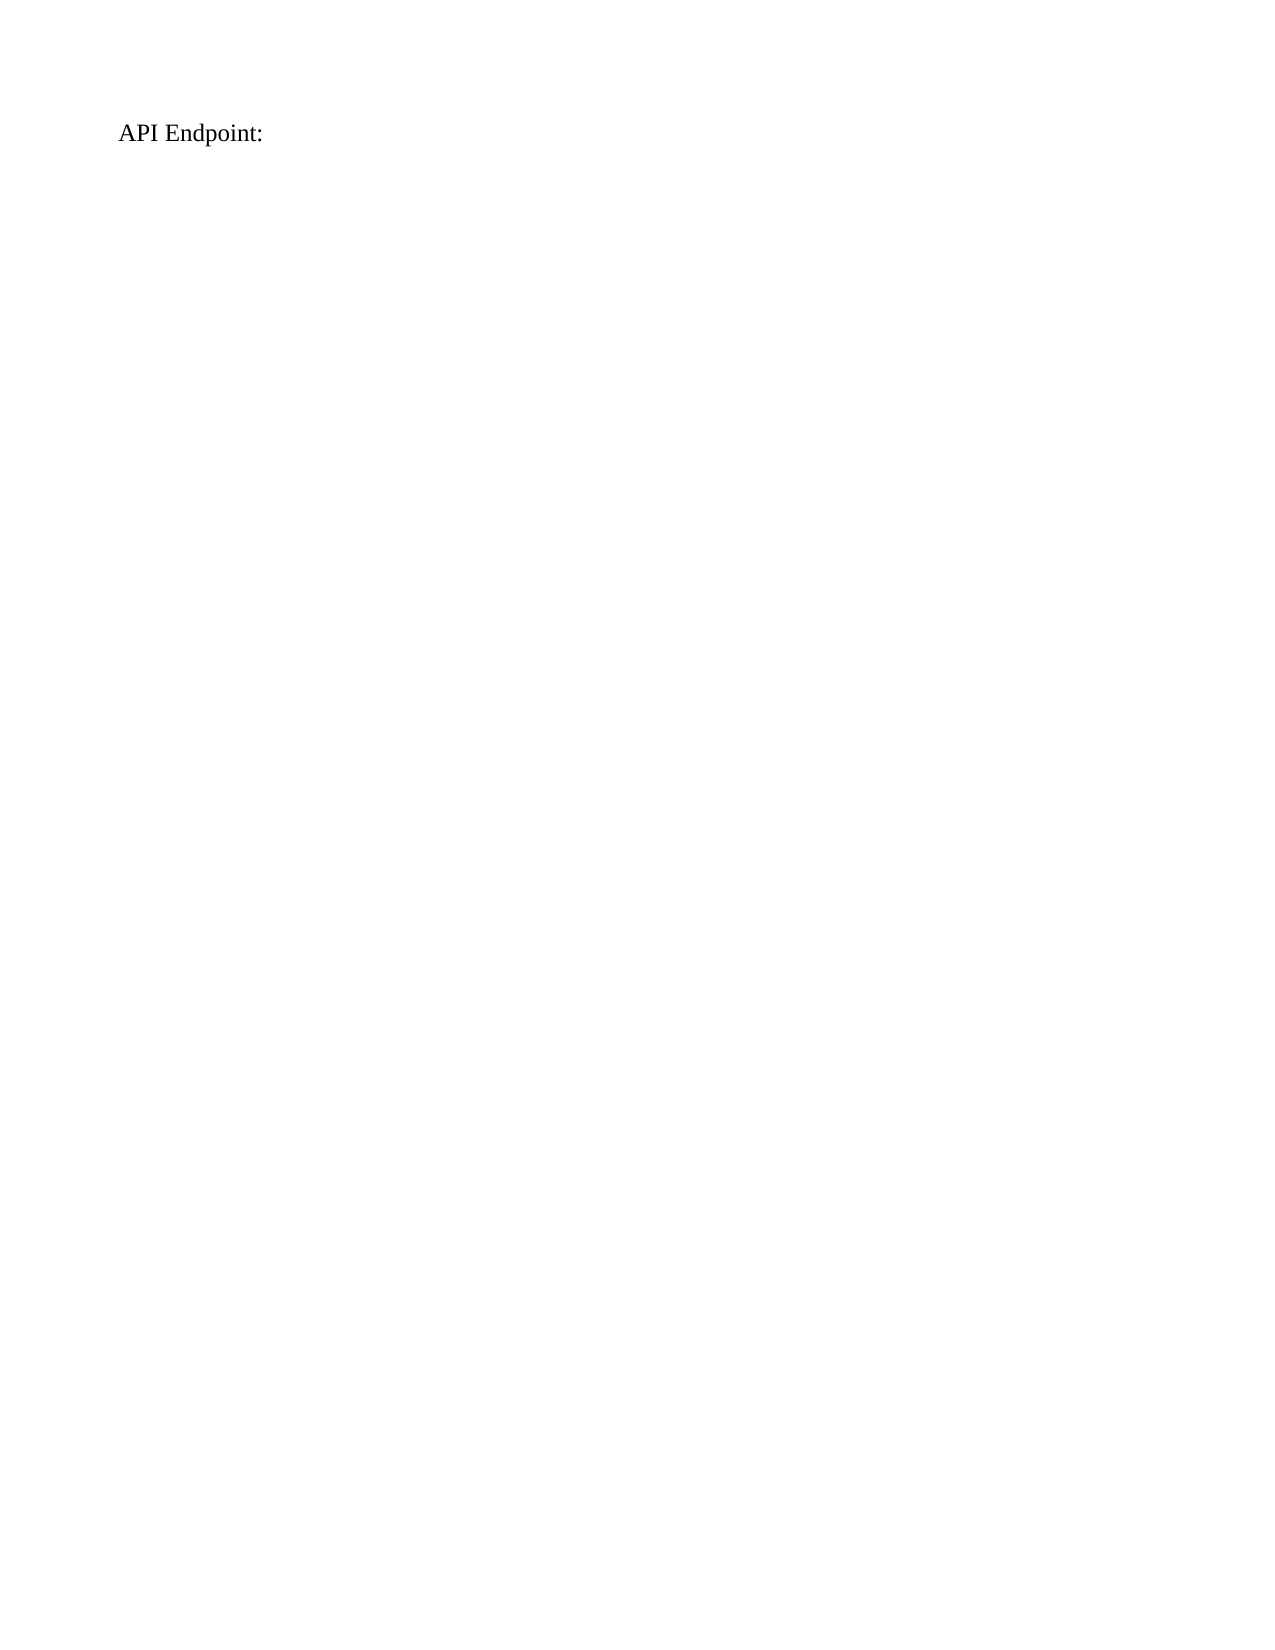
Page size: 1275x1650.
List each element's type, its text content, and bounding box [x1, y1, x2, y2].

text API Endpoint: [118, 118, 1157, 147]
